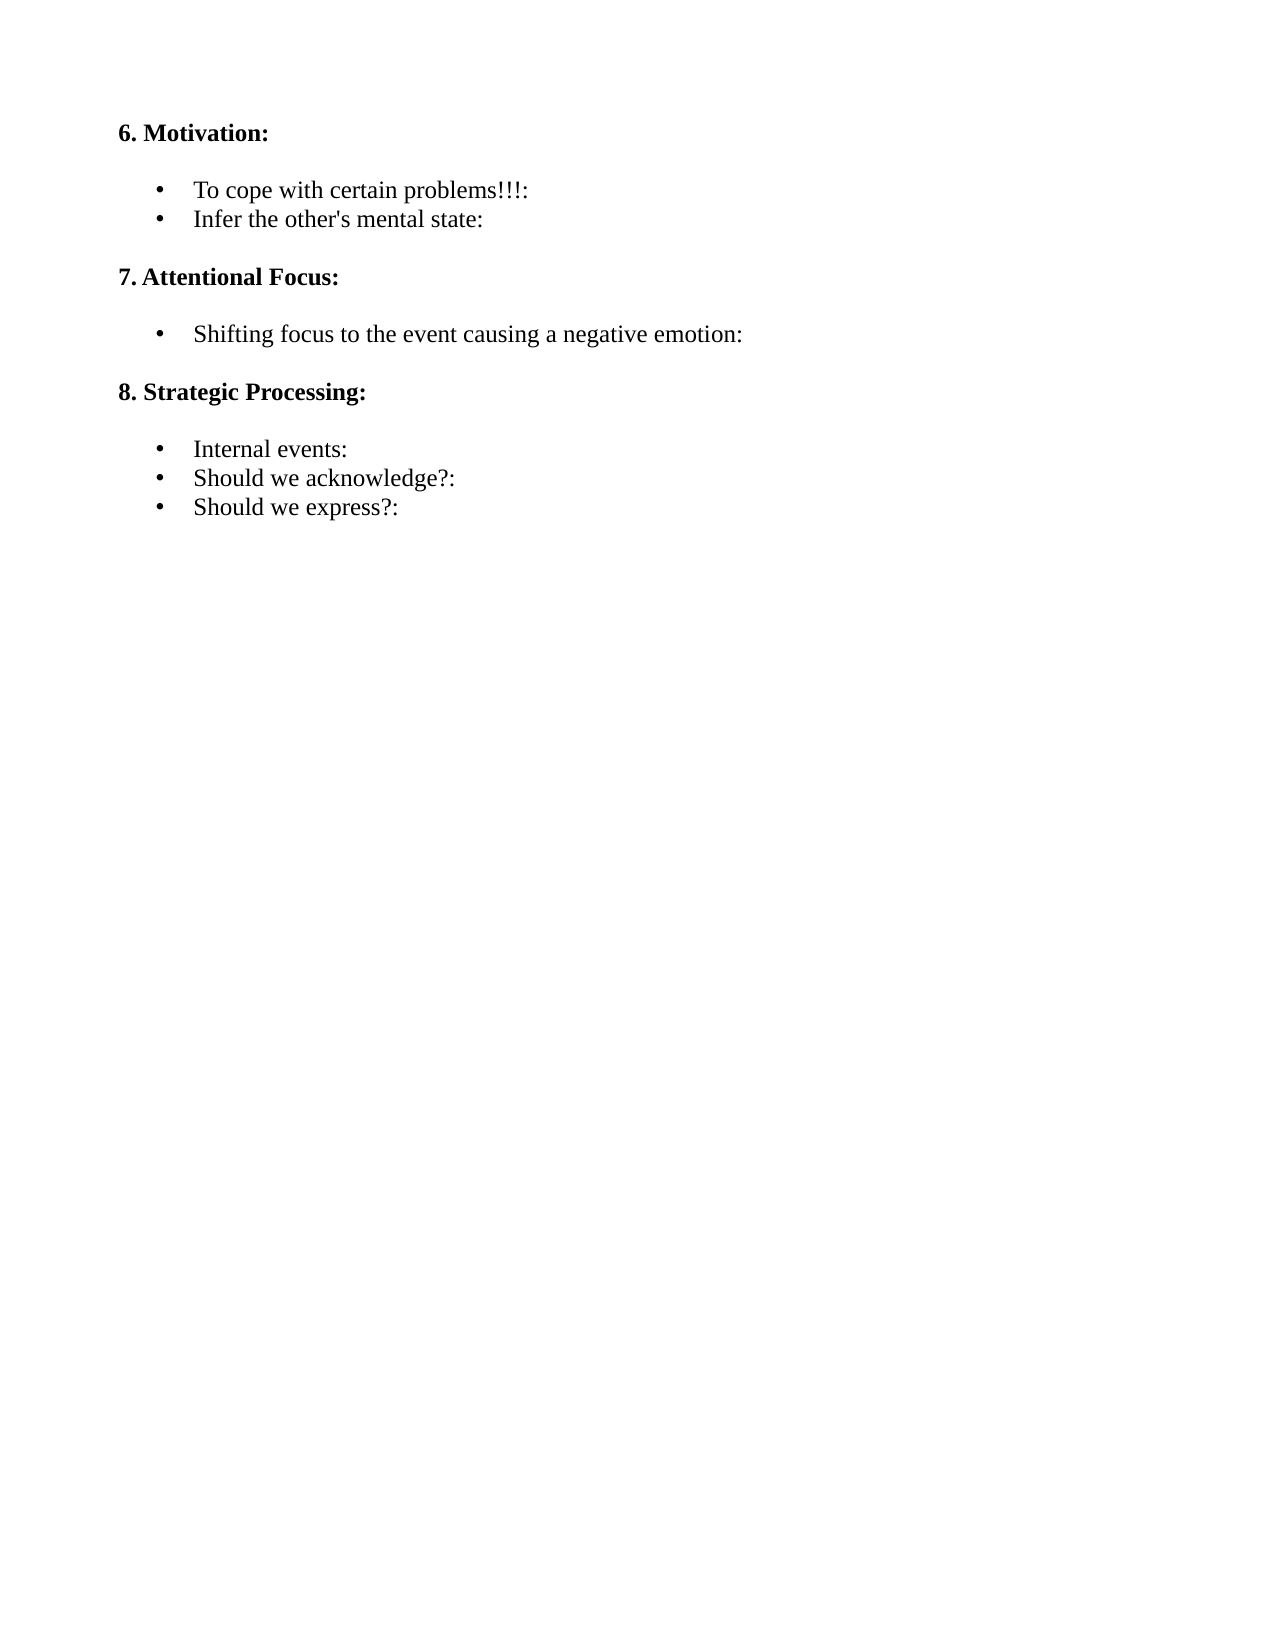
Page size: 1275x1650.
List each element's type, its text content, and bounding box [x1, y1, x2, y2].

text 6. Motivation: [118, 118, 1157, 147]
list Internal events: [156, 434, 1157, 463]
list Should we acknowledge?: [156, 463, 1157, 492]
list Shifting focus to the event causing a negative emotion: [156, 319, 1157, 348]
list Infer the other's mental state: [156, 204, 1157, 233]
text 8. Strategic Processing: [118, 377, 1157, 406]
text 7. Attentional Focus: [118, 262, 1157, 291]
list To cope with certain problems!!!: [156, 176, 1157, 204]
list Should we express?: [156, 492, 1157, 521]
